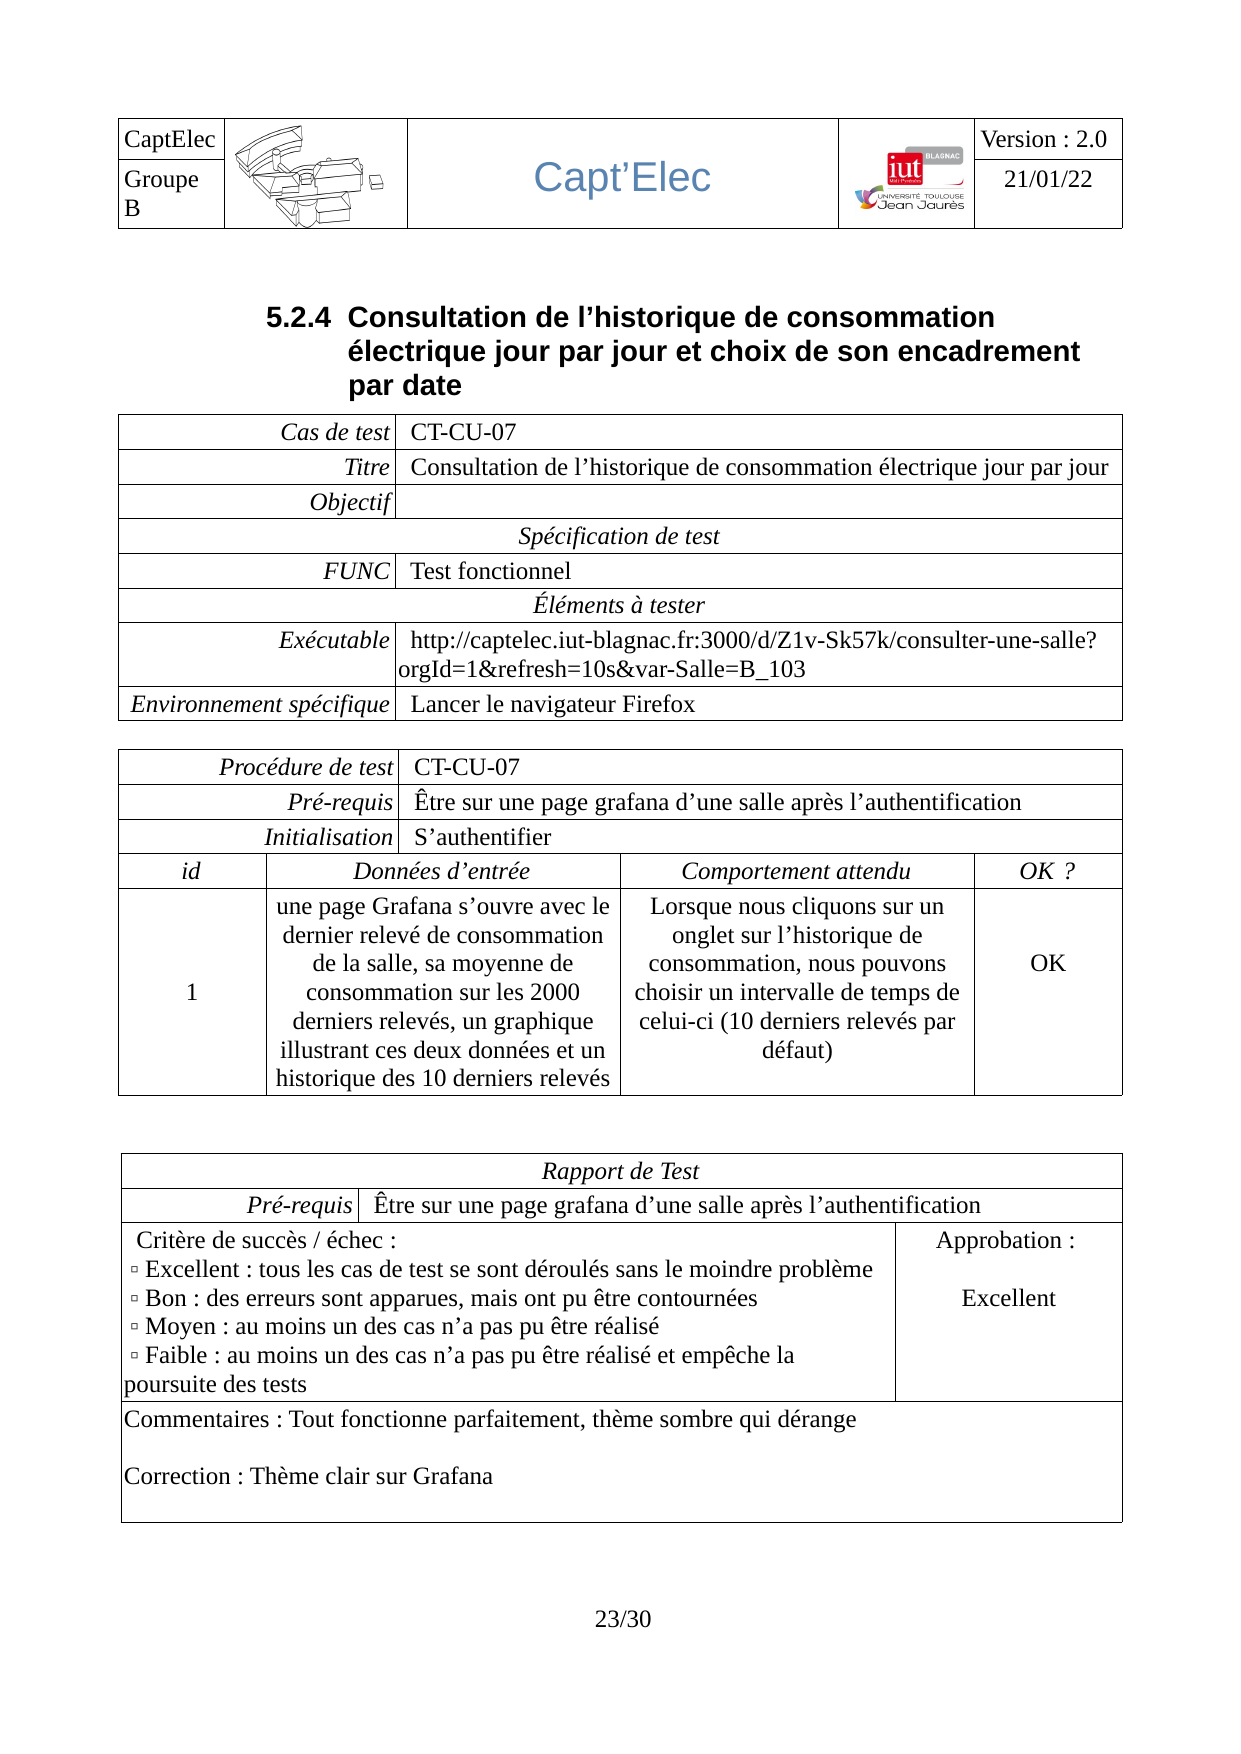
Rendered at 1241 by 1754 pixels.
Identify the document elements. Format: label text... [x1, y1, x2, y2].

table_header Cas de test [119, 415, 395, 449]
table_cell Lorsque nous cliquons sur un onglet sur l’historique de consommation, nous pouvons choisir un intervalle de temps de celui-ci (10 derniers relevés par défaut) [621, 889, 974, 1095]
table_header Procédure de test [119, 750, 398, 784]
table_cell Être sur une page grafana d’une salle après l’authentification [359, 1189, 1122, 1222]
table_cell Pré-requis [122, 1189, 358, 1222]
table_cell Approbation : Excellent [896, 1223, 1122, 1401]
table_cell FUNC [119, 554, 395, 588]
table_cell Initialisation [119, 820, 398, 853]
table_cell Lancer le navigateur Firefox [396, 687, 1122, 720]
table_cell Pré-requis [119, 785, 398, 819]
table_cell Exécutable [119, 623, 395, 686]
table_cell Comportement attendu [621, 854, 974, 888]
table_cell 1 [119, 889, 266, 1095]
table_cell Consultation de l’historique de consommation électrique jour par jour [396, 450, 1122, 483]
table_cell Critère de succès / échec : ▫ Excellent : tous les cas de test se sont déroulés sans le moindre problème ▫ Bon : des erreurs sont apparues, mais ont pu être contournées ▫ Moyen : au moins un des cas n’a pas pu être réalisé ▫ Faible : au moins un des cas n’a pas pu être réalisé et empêche la poursuite des tests [122, 1223, 895, 1401]
table_cell [396, 485, 1122, 518]
table_cell Être sur une page grafana d’une salle après l’authentification [399, 785, 1122, 819]
subtitle 5.2.4 Consultation de l’historique de consommation électrique jour par jour et choix de son encadrement par date [118, 300, 1122, 402]
table_cell Éléments à tester [119, 589, 1122, 622]
picture [855, 128, 964, 228]
table_cell Test fonctionnel [396, 554, 1122, 588]
table_header Rapport de Test [122, 1154, 1122, 1187]
table_cell id [119, 854, 266, 888]
table_cell OK ? [975, 854, 1122, 888]
table_cell http://captelec.iut-blagnac.fr:3000/d/Z1v-Sk57k/consulter-une-salle?orgId=1&refresh=10s&var-Salle=B_103 [396, 623, 1122, 686]
table_cell Titre [119, 450, 395, 483]
table_cell OK [975, 889, 1122, 1095]
picture [230, 120, 389, 234]
table_cell S’authentifier [399, 820, 1122, 853]
table_cell Objectif [119, 485, 395, 518]
table_cell Données d’entrée [267, 854, 620, 888]
table_header CT-CU-07 [399, 750, 1122, 784]
table_cell Environnement spécifique [119, 687, 395, 720]
table_cell une page Grafana s’ouvre avec le dernier relevé de consommation de la salle, sa moyenne de consommation sur les 2000 derniers relevés, un graphique illustrant ces deux données et un historique des 10 derniers relevés [267, 889, 620, 1095]
table_cell Spécification de test [119, 519, 1122, 553]
table_cell Commentaires : Tout fonctionne parfaitement, thème sombre qui dérange Correction : Thème clair sur Grafana [122, 1402, 1122, 1522]
table_header CT-CU-07 [396, 415, 1122, 449]
